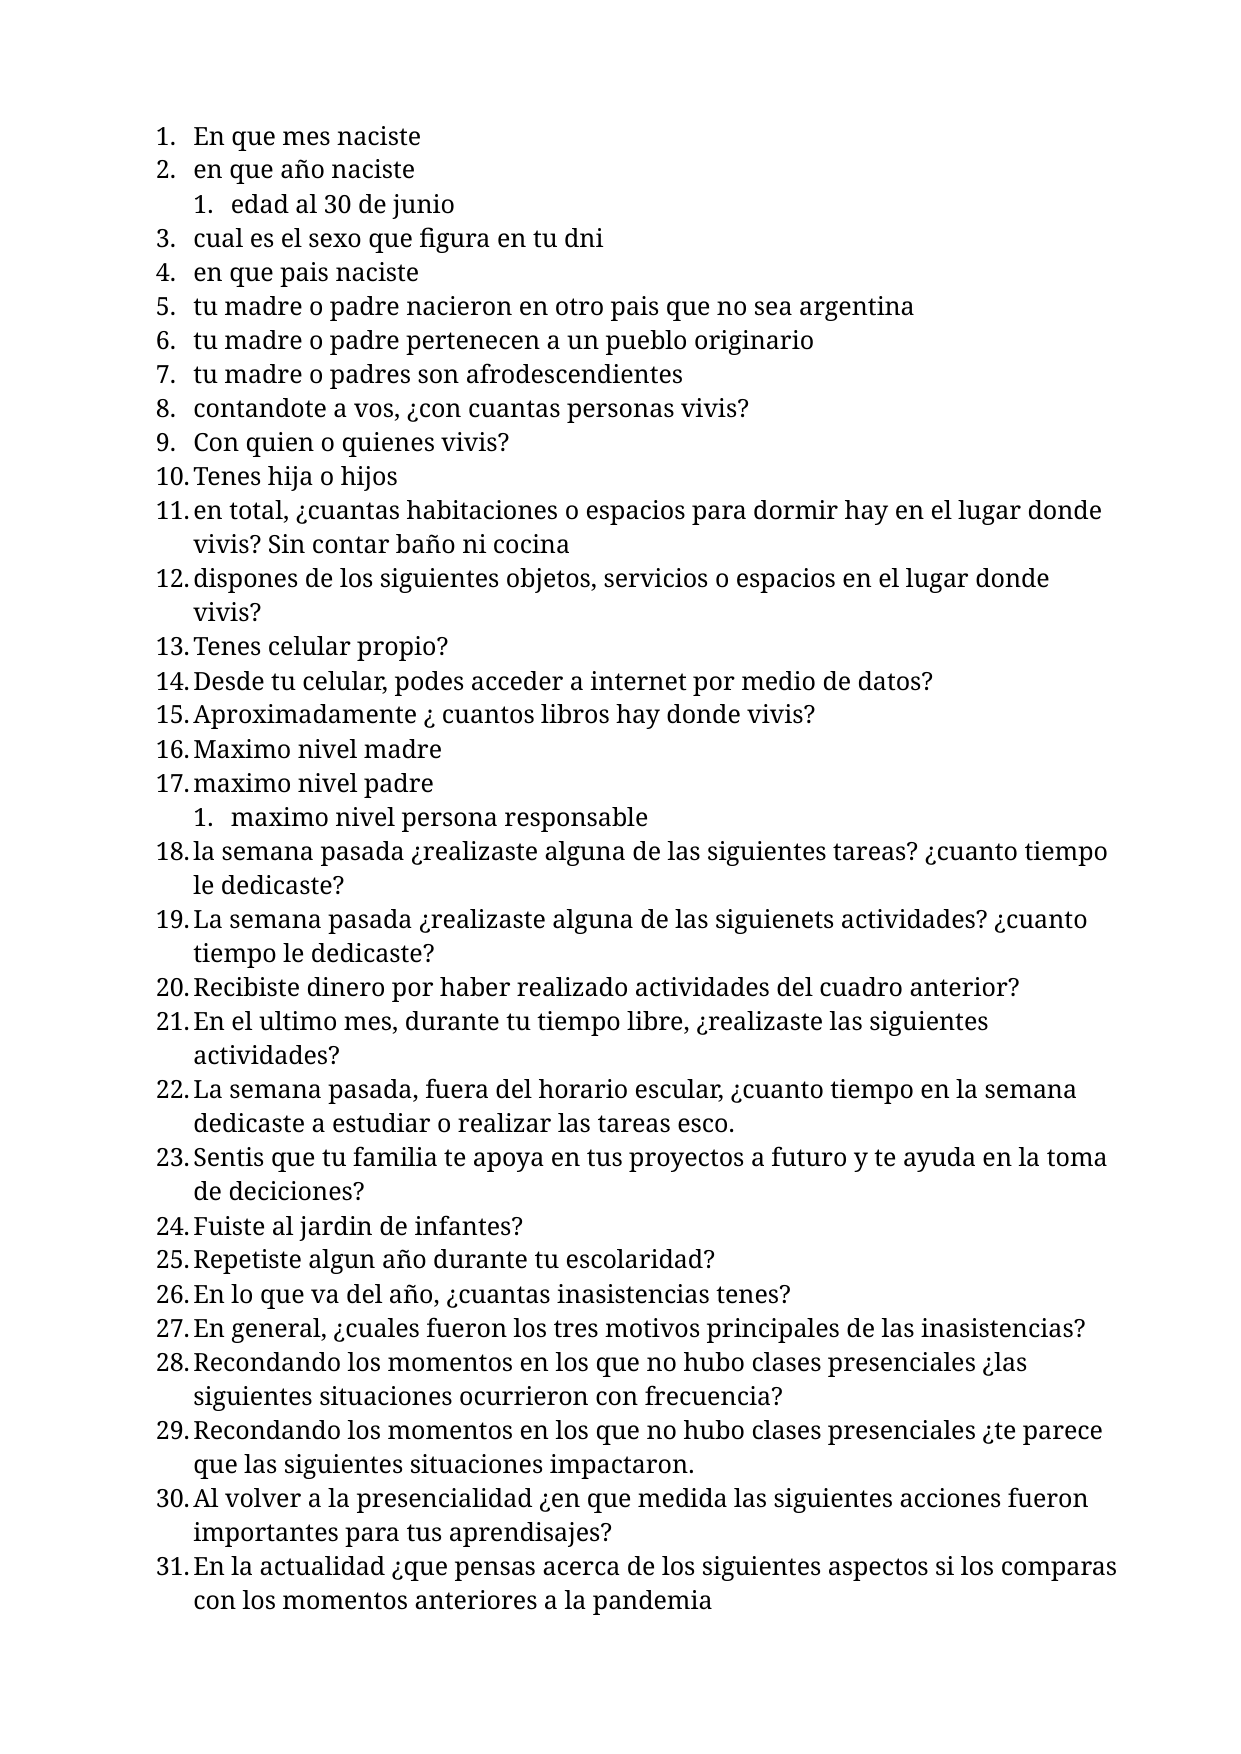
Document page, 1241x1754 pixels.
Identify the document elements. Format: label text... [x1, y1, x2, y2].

list Recondando los momentos en los que no hubo clases presenciales ¿te parece que las siguientes situaciones impactaron. [156, 1412, 1122, 1481]
list Maximo nivel madre [156, 731, 1122, 765]
list en total, ¿cuantas habitaciones o espacios para dormir hay en el lugar donde vivis? Sin contar baño ni cocina [156, 493, 1122, 561]
list contandote a vos, ¿con cuantas personas vivis? [156, 391, 1122, 425]
list Aproximadamente ¿ cuantos libros hay donde vivis? [156, 697, 1122, 731]
list Sentis que tu familia te apoya en tus proyectos a futuro y te ayuda en la toma de deciciones? [156, 1140, 1122, 1208]
list En que mes naciste [156, 118, 1122, 152]
list Desde tu celular, podes acceder a internet por medio de datos? [156, 663, 1122, 697]
list maximo nivel padre [156, 765, 1122, 799]
list Tenes celular propio? [156, 629, 1122, 663]
list La semana pasada ¿realizaste alguna de las siguienets actividades? ¿cuanto tiempo le dedicaste? [156, 902, 1122, 970]
list En lo que va del año, ¿cuantas inasistencias tenes? [156, 1276, 1122, 1310]
list Con quien o quienes vivis? [156, 425, 1122, 459]
list En el ultimo mes, durante tu tiempo libre, ¿realizaste las siguientes actividades? [156, 1004, 1122, 1072]
list edad al 30 de junio [193, 186, 1122, 220]
list Tenes hija o hijos [156, 459, 1122, 493]
list En general, ¿cuales fueron los tres motivos principales de las inasistencias? [156, 1310, 1122, 1344]
list Fuiste al jardin de infantes? [156, 1208, 1122, 1242]
list En la actualidad ¿que pensas acerca de los siguientes aspectos si los comparas con los momentos anteriores a la pandemia [156, 1549, 1122, 1617]
list maximo nivel persona responsable [193, 799, 1122, 833]
list en que pais naciste [156, 254, 1122, 288]
list tu madre o padres son afrodescendientes [156, 357, 1122, 391]
list Al volver a la presencialidad ¿en que medida las siguientes acciones fueron importantes para tus aprendisajes? [156, 1481, 1122, 1549]
list Repetiste algun año durante tu escolaridad? [156, 1242, 1122, 1276]
list cual es el sexo que figura en tu dni [156, 220, 1122, 254]
list dispones de los siguientes objetos, servicios o espacios en el lugar donde vivis? [156, 561, 1122, 629]
list la semana pasada ¿realizaste alguna de las siguientes tareas? ¿cuanto tiempo le dedicaste? [156, 833, 1122, 902]
list tu madre o padre nacieron en otro pais que no sea argentina [156, 288, 1122, 322]
list Recibiste dinero por haber realizado actividades del cuadro anterior? [156, 970, 1122, 1004]
list La semana pasada, fuera del horario escular, ¿cuanto tiempo en la semana dedicaste a estudiar o realizar las tareas esco. [156, 1072, 1122, 1140]
list Recondando los momentos en los que no hubo clases presenciales ¿las siguientes situaciones ocurrieron con frecuencia? [156, 1344, 1122, 1412]
list tu madre o padre pertenecen a un pueblo originario [156, 322, 1122, 357]
list en que año naciste [156, 152, 1122, 186]
